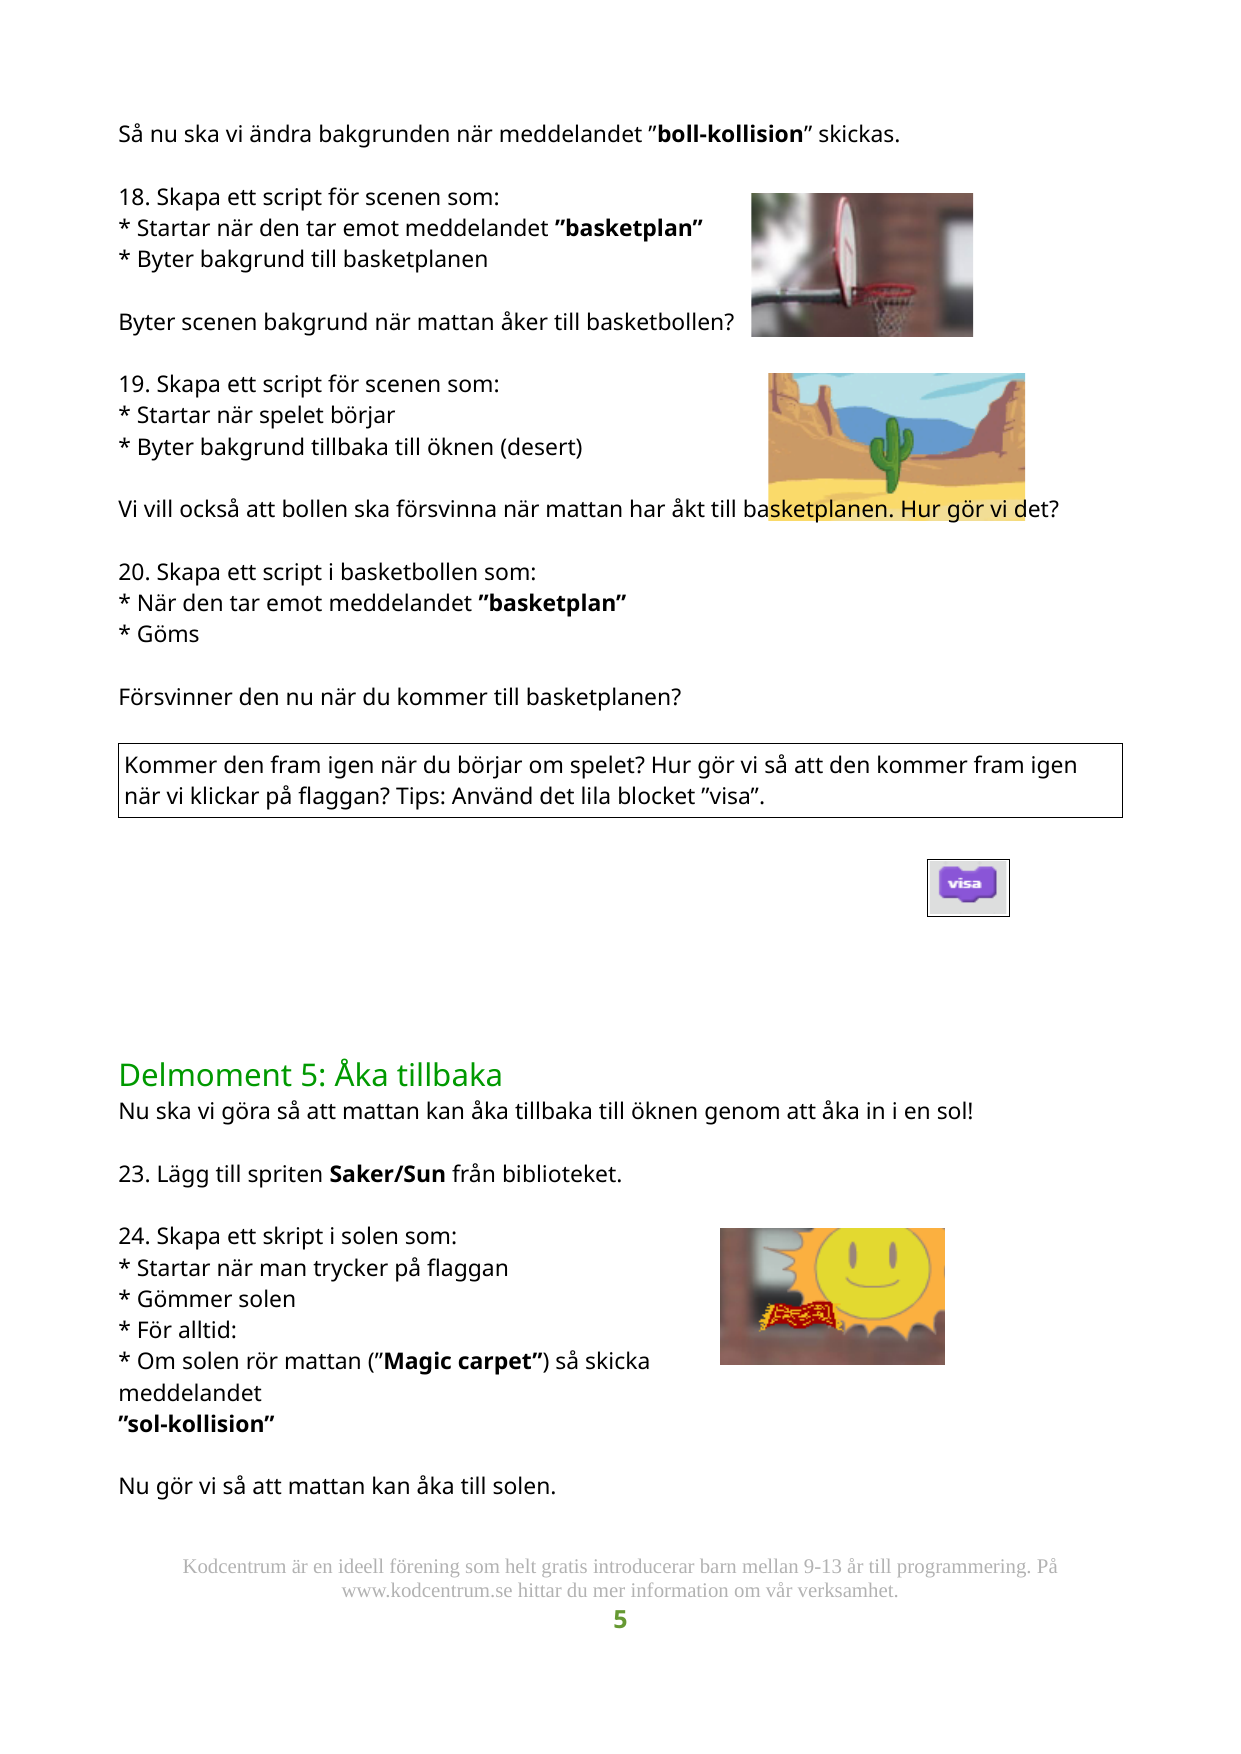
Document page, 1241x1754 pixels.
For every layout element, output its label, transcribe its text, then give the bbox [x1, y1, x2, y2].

text [974, 212, 1122, 243]
text 24. Skapa ett skript i solen som: [118, 1220, 1122, 1252]
text [945, 1252, 1122, 1283]
picture [720, 1228, 945, 1365]
text [1028, 399, 1122, 431]
text * Byter bakgrund till basketplanen [118, 243, 751, 274]
text * När den tar emot meddelandet ”basketplan” [118, 587, 1122, 618]
text Försvinner den nu när du kommer till basketplanen? [118, 681, 1122, 712]
text Nu gör vi så att mattan kan åka till solen. [118, 1470, 1122, 1502]
text 18. Skapa ett script för scenen som: [118, 181, 1122, 212]
text Vi vill också att bollen ska försvinna när mattan har åkt till basketplanen. Hur gör vi det? [118, 493, 1122, 524]
text * Om solen rör mattan (”Magic carpet”) så skicka meddelandet [118, 1345, 1122, 1408]
text [945, 1283, 1122, 1314]
picture [751, 193, 974, 337]
text 20. Skapa ett script i basketbollen som: [118, 556, 1122, 587]
text * För alltid: [118, 1314, 720, 1345]
table_header Kommer den fram igen när du börjar om spelet? Hur gör vi så att den kommer fram igen när vi klickar på flaggan? Tips: Använd det lila blocket ”visa”. [119, 744, 1122, 817]
picture [768, 373, 1025, 521]
text Nu ska vi göra så att mattan kan åka tillbaka till öknen genom att åka in i en sol! [118, 1095, 1122, 1127]
text Så nu ska vi ändra bakgrunden när meddelandet ”boll-kollision” skickas. [118, 118, 1122, 149]
picture [1016, 506, 1023, 516]
text * Byter bakgrund tillbaka till öknen (desert) [118, 431, 765, 462]
text * Gömmer solen [118, 1283, 720, 1314]
picture [818, 506, 825, 516]
text * Göms [118, 618, 1122, 649]
picture [949, 506, 956, 516]
text [974, 243, 1122, 274]
text Delmoment 5: Åka tillbaka [118, 1053, 1122, 1095]
text 23. Lägg till spriten Saker/Sun från biblioteket. [118, 1158, 1122, 1189]
text * Startar när den tar emot meddelandet ”basketplan” [118, 212, 751, 243]
picture [929, 861, 1007, 914]
text 19. Skapa ett script för scenen som: [118, 368, 1122, 399]
text [974, 306, 1122, 337]
text Byter scenen bakgrund när mattan åker till basketbollen? [118, 306, 751, 337]
text * Startar när man trycker på flaggan [118, 1252, 720, 1283]
text [1028, 431, 1122, 462]
text [945, 1314, 1122, 1345]
text * Startar när spelet börjar [118, 399, 765, 431]
text ”sol-kollision” [118, 1408, 1122, 1439]
